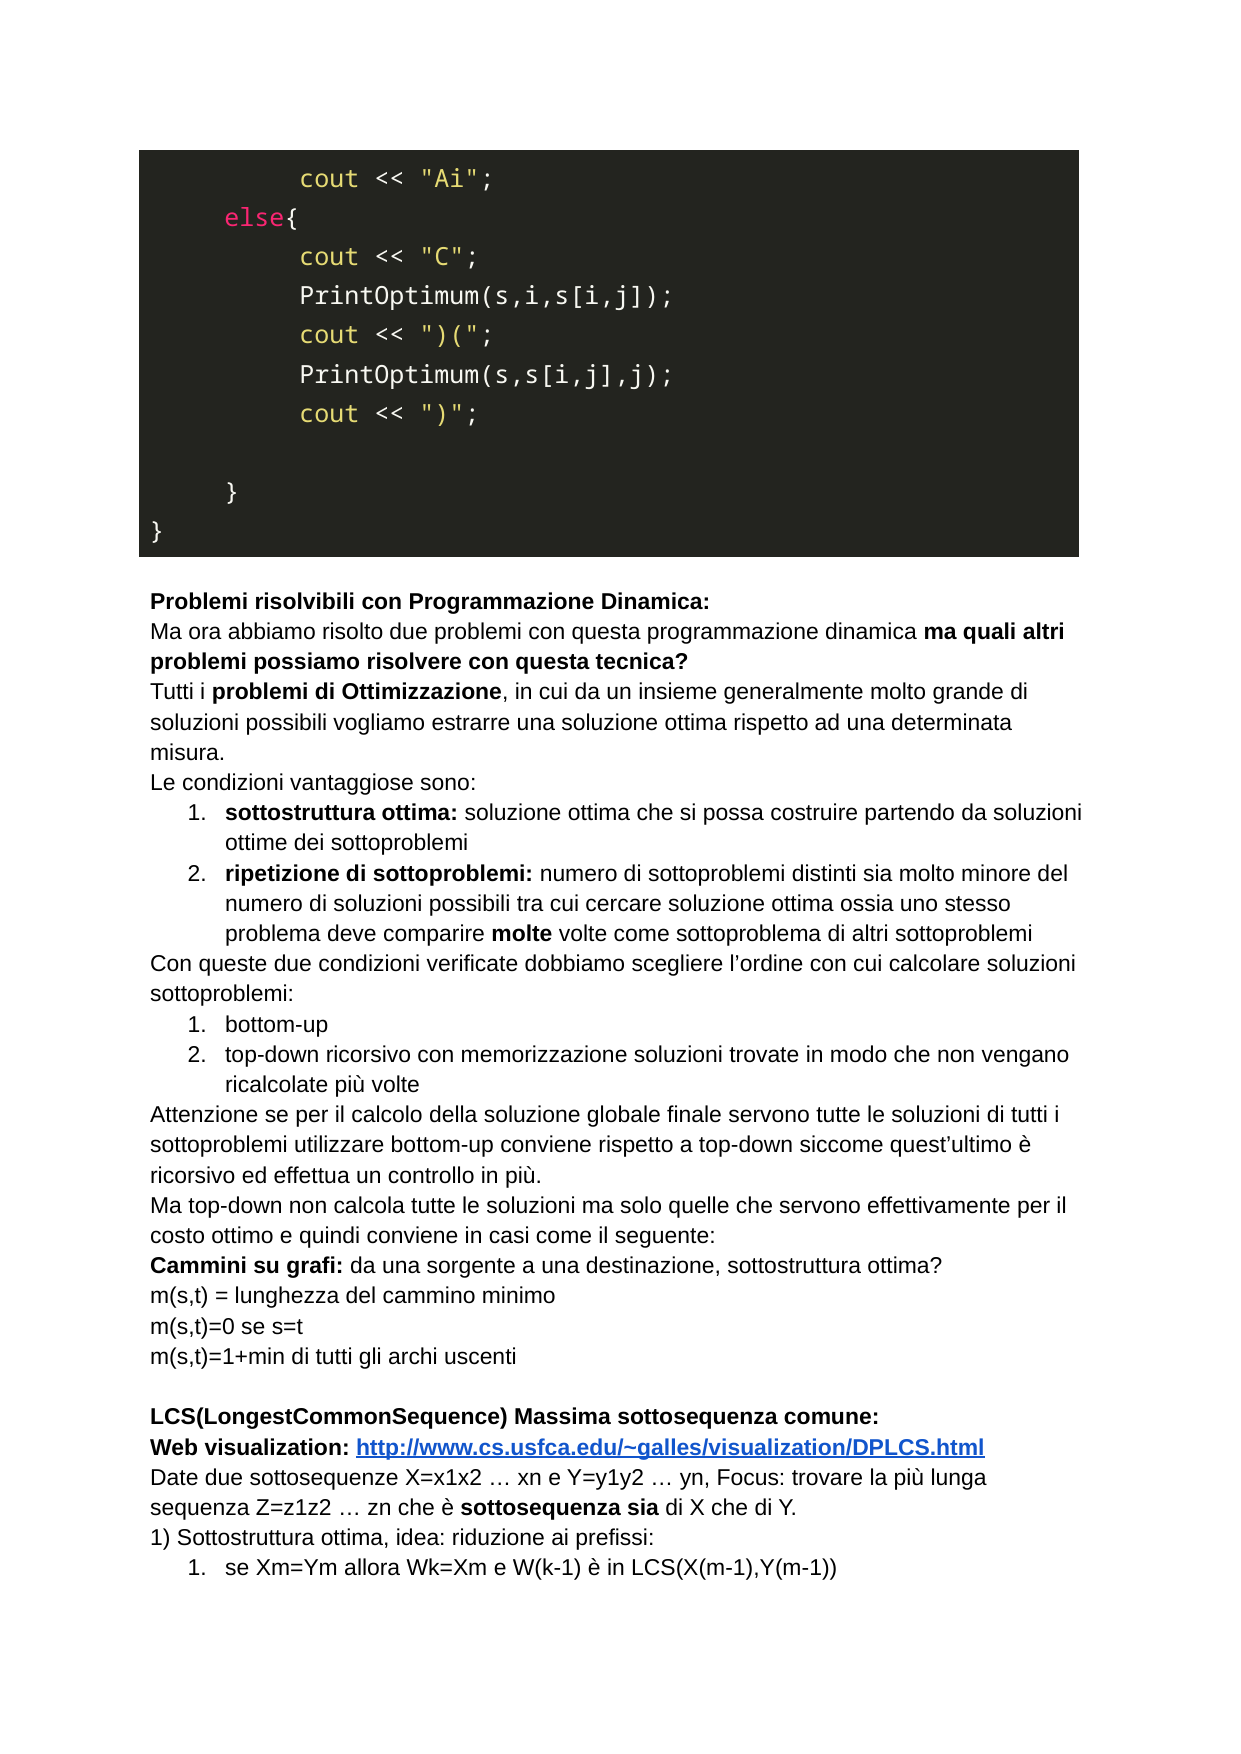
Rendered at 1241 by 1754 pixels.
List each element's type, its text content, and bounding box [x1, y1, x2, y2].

text Cammini su grafi: da una sorgente a una destinazione, sottostruttura ottima? [150, 1252, 1090, 1278]
list se Xm=Ym allora Wk=Xm e W(k-1) è in LCS(X(m-1),Y(m-1)) [187, 1554, 1090, 1581]
text Attenzione se per il calcolo della soluzione globale finale servono tutte le soluzioni di tutti i sottoproblemi utilizzare bottom-up conviene rispetto a top-down siccome quest’ultimo è ricorsivo ed effettua un controllo in più. [150, 1101, 1090, 1188]
list top-down ricorsivo con memorizzazione soluzioni trovate in modo che non vengano ricalcolate più volte [187, 1041, 1090, 1097]
text Date due sottosequenze X=x1x2 … xn e Y=y1y2 … yn, Focus: trovare la più lunga sequenza Z=z1z2 … zn che è sottosequenza sia di X che di Y. [150, 1464, 1090, 1520]
text m(s,t)=1+min di tutti gli archi uscenti [150, 1343, 1090, 1369]
text m(s,t)=0 se s=t [150, 1313, 1090, 1339]
text Ma ora abbiamo risolto due problemi con questa programmazione dinamica ma quali altri problemi possiamo risolvere con questa tecnica? [150, 618, 1090, 674]
list ripetizione di sottoproblemi: numero di sottoproblemi distinti sia molto minore del numero di soluzioni possibili tra cui cercare soluzione ottima ossia uno stesso problema deve comparire molte volte come sottoproblema di altri sottoproblemi [187, 859, 1090, 946]
text Web visualization: http://www.cs.usfca.edu/~galles/visualization/DPLCS.html [150, 1433, 1090, 1460]
text m(s,t) = lunghezza del cammino minimo [150, 1282, 1090, 1309]
list bottom-up [187, 1011, 1090, 1037]
text Problemi risolvibili con Programmazione Dinamica: [150, 588, 1090, 614]
text Ma top-down non calcola tutte le soluzioni ma solo quelle che servono effettivamente per il costo ottimo e quindi conviene in casi come il seguente: [150, 1192, 1090, 1248]
text Le condizioni vantaggiose sono: [150, 769, 1090, 795]
list sottostruttura ottima: soluzione ottima che si possa costruire partendo da soluzioni ottime dei sottoproblemi [187, 799, 1090, 856]
text 1) Sottostruttura ottima, idea: riduzione ai prefissi: [150, 1524, 1090, 1550]
text Tutti i problemi di Ottimizzazione, in cui da un insieme generalmente molto grande di soluzioni possibili vogliamo estrarre una soluzione ottima rispetto ad una determinata misura. [150, 678, 1090, 765]
text LCS(LongestCommonSequence) Massima sottosequenza comune: [150, 1403, 1090, 1429]
table_header cout << "Ai"; else{ cout << "C"; PrintOptimum(s,i,s[i,j]); cout << ")("; PrintOptimum(s,s[i,j],j); cout << ")"; } } [139, 150, 1079, 557]
text Con queste due condizioni verificate dobbiamo scegliere l’ordine con cui calcolare soluzioni sottoproblemi: [150, 950, 1090, 1007]
